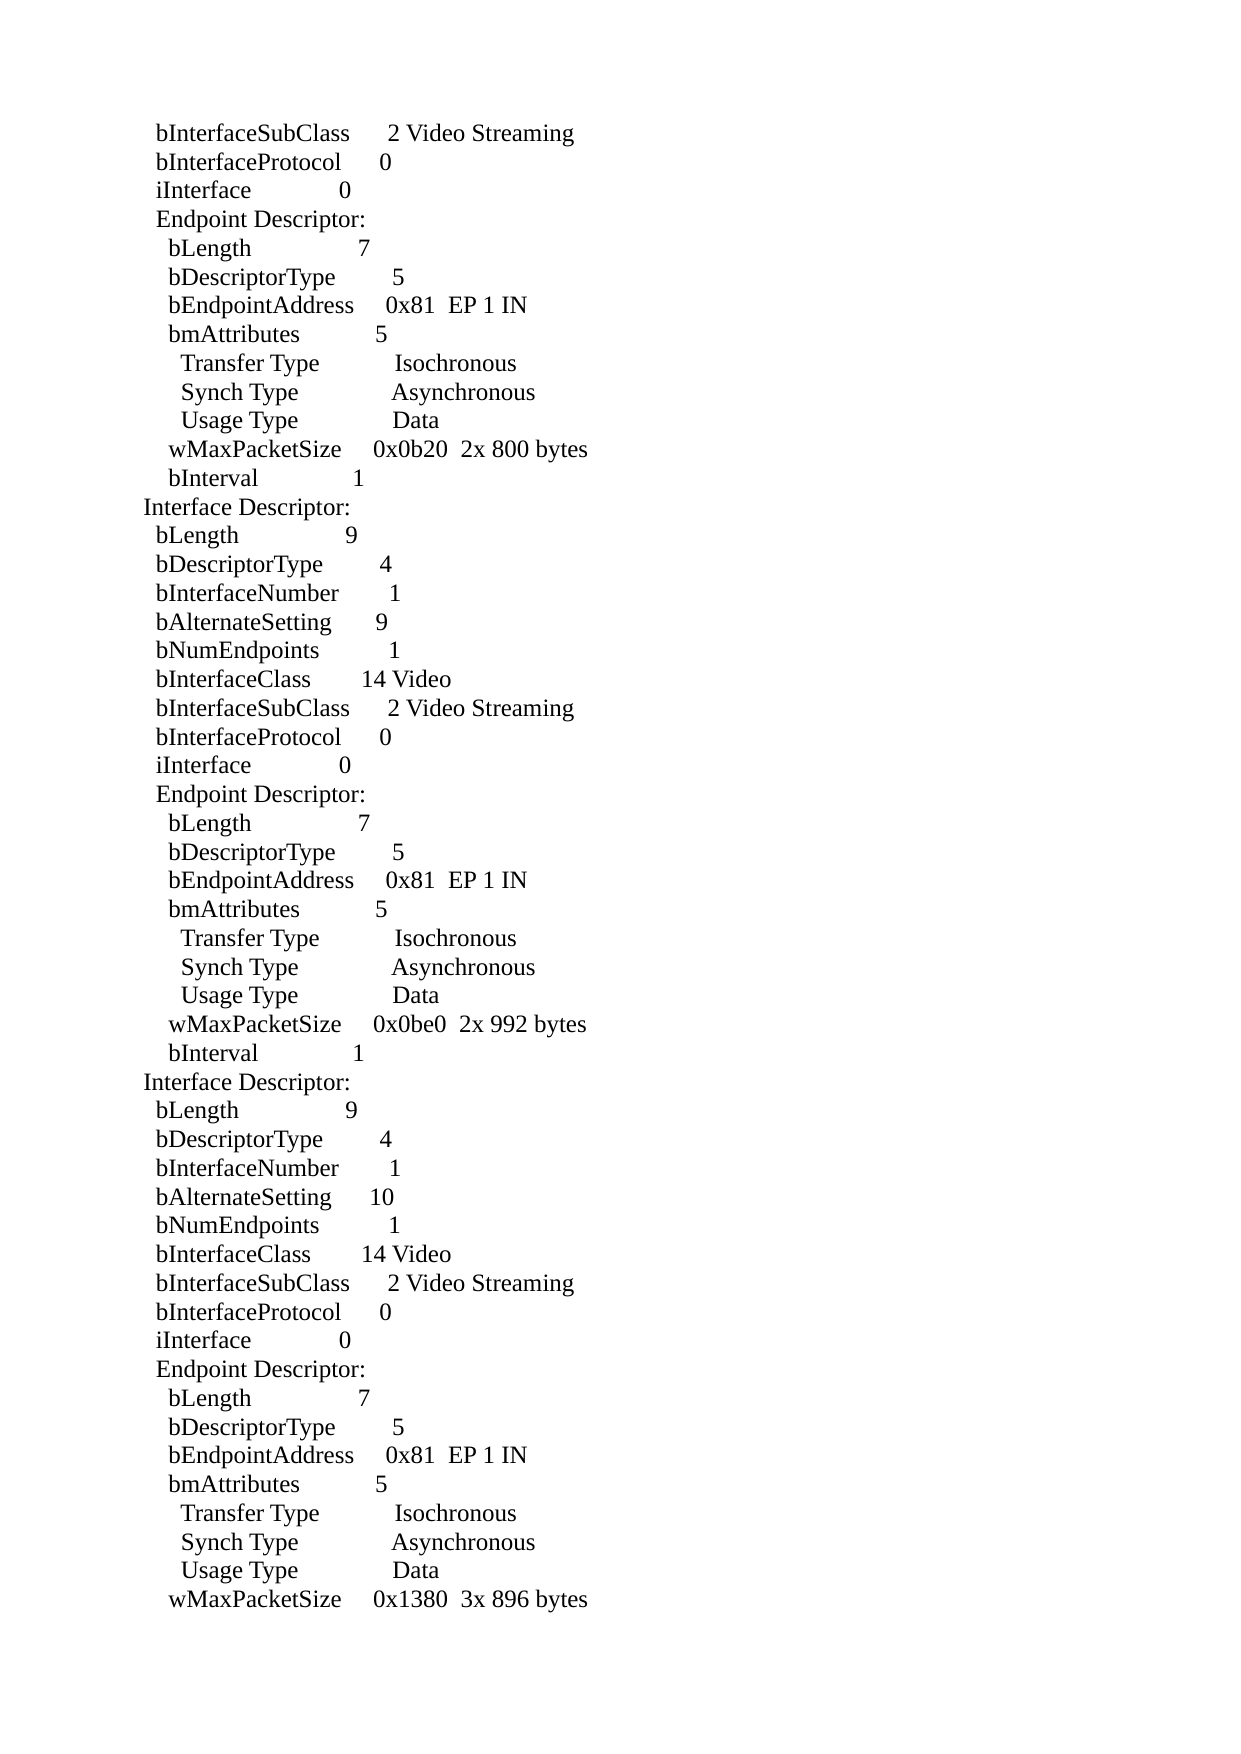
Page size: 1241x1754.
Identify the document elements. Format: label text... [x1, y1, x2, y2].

text bmAttributes 5 [118, 894, 1122, 923]
text bEndpointAddress 0x81 EP 1 IN [118, 291, 1122, 319]
text iInterface 0 [118, 1326, 1122, 1354]
text Usage Type Data [118, 406, 1122, 434]
text wMaxPacketSize 0x0b20 2x 800 bytes [118, 434, 1122, 463]
text Interface Descriptor: [118, 492, 1122, 521]
text bEndpointAddress 0x81 EP 1 IN [118, 1441, 1122, 1469]
text bInterfaceClass 14 Video [118, 1239, 1122, 1268]
text bDescriptorType 5 [118, 837, 1122, 866]
text bDescriptorType 5 [118, 262, 1122, 291]
text bInterval 1 [118, 463, 1122, 492]
text bLength 9 [118, 521, 1122, 549]
text Interface Descriptor: [118, 1067, 1122, 1096]
text bAlternateSetting 9 [118, 607, 1122, 636]
text bAlternateSetting 10 [118, 1182, 1122, 1211]
text bInterfaceClass 14 Video [118, 664, 1122, 693]
text bDescriptorType 5 [118, 1412, 1122, 1441]
text Synch Type Asynchronous [118, 952, 1122, 981]
text bmAttributes 5 [118, 319, 1122, 348]
text bDescriptorType 4 [118, 549, 1122, 578]
text bInterfaceNumber 1 [118, 1153, 1122, 1182]
text Transfer Type Isochronous [118, 1498, 1122, 1527]
text Synch Type Asynchronous [118, 377, 1122, 406]
text bInterval 1 [118, 1038, 1122, 1067]
text wMaxPacketSize 0x1380 3x 896 bytes [118, 1584, 1122, 1613]
text bNumEndpoints 1 [118, 1211, 1122, 1239]
text bLength 7 [118, 1383, 1122, 1412]
text bInterfaceNumber 1 [118, 578, 1122, 607]
text Synch Type Asynchronous [118, 1527, 1122, 1556]
text Usage Type Data [118, 1556, 1122, 1584]
text bDescriptorType 4 [118, 1124, 1122, 1153]
text bInterfaceProtocol 0 [118, 1297, 1122, 1326]
text iInterface 0 [118, 751, 1122, 779]
text Endpoint Descriptor: [118, 779, 1122, 808]
text bmAttributes 5 [118, 1469, 1122, 1498]
text Endpoint Descriptor: [118, 204, 1122, 233]
text Usage Type Data [118, 981, 1122, 1009]
text Transfer Type Isochronous [118, 348, 1122, 377]
text iInterface 0 [118, 176, 1122, 204]
text bInterfaceProtocol 0 [118, 722, 1122, 751]
text bInterfaceSubClass 2 Video Streaming [118, 1268, 1122, 1297]
text bNumEndpoints 1 [118, 636, 1122, 664]
text bInterfaceProtocol 0 [118, 147, 1122, 176]
text bInterfaceSubClass 2 Video Streaming [118, 118, 1122, 147]
text bLength 9 [118, 1096, 1122, 1124]
text Endpoint Descriptor: [118, 1354, 1122, 1383]
text bLength 7 [118, 808, 1122, 837]
text bEndpointAddress 0x81 EP 1 IN [118, 866, 1122, 894]
text bInterfaceSubClass 2 Video Streaming [118, 693, 1122, 722]
text wMaxPacketSize 0x0be0 2x 992 bytes [118, 1009, 1122, 1038]
text bLength 7 [118, 233, 1122, 262]
text Transfer Type Isochronous [118, 923, 1122, 952]
